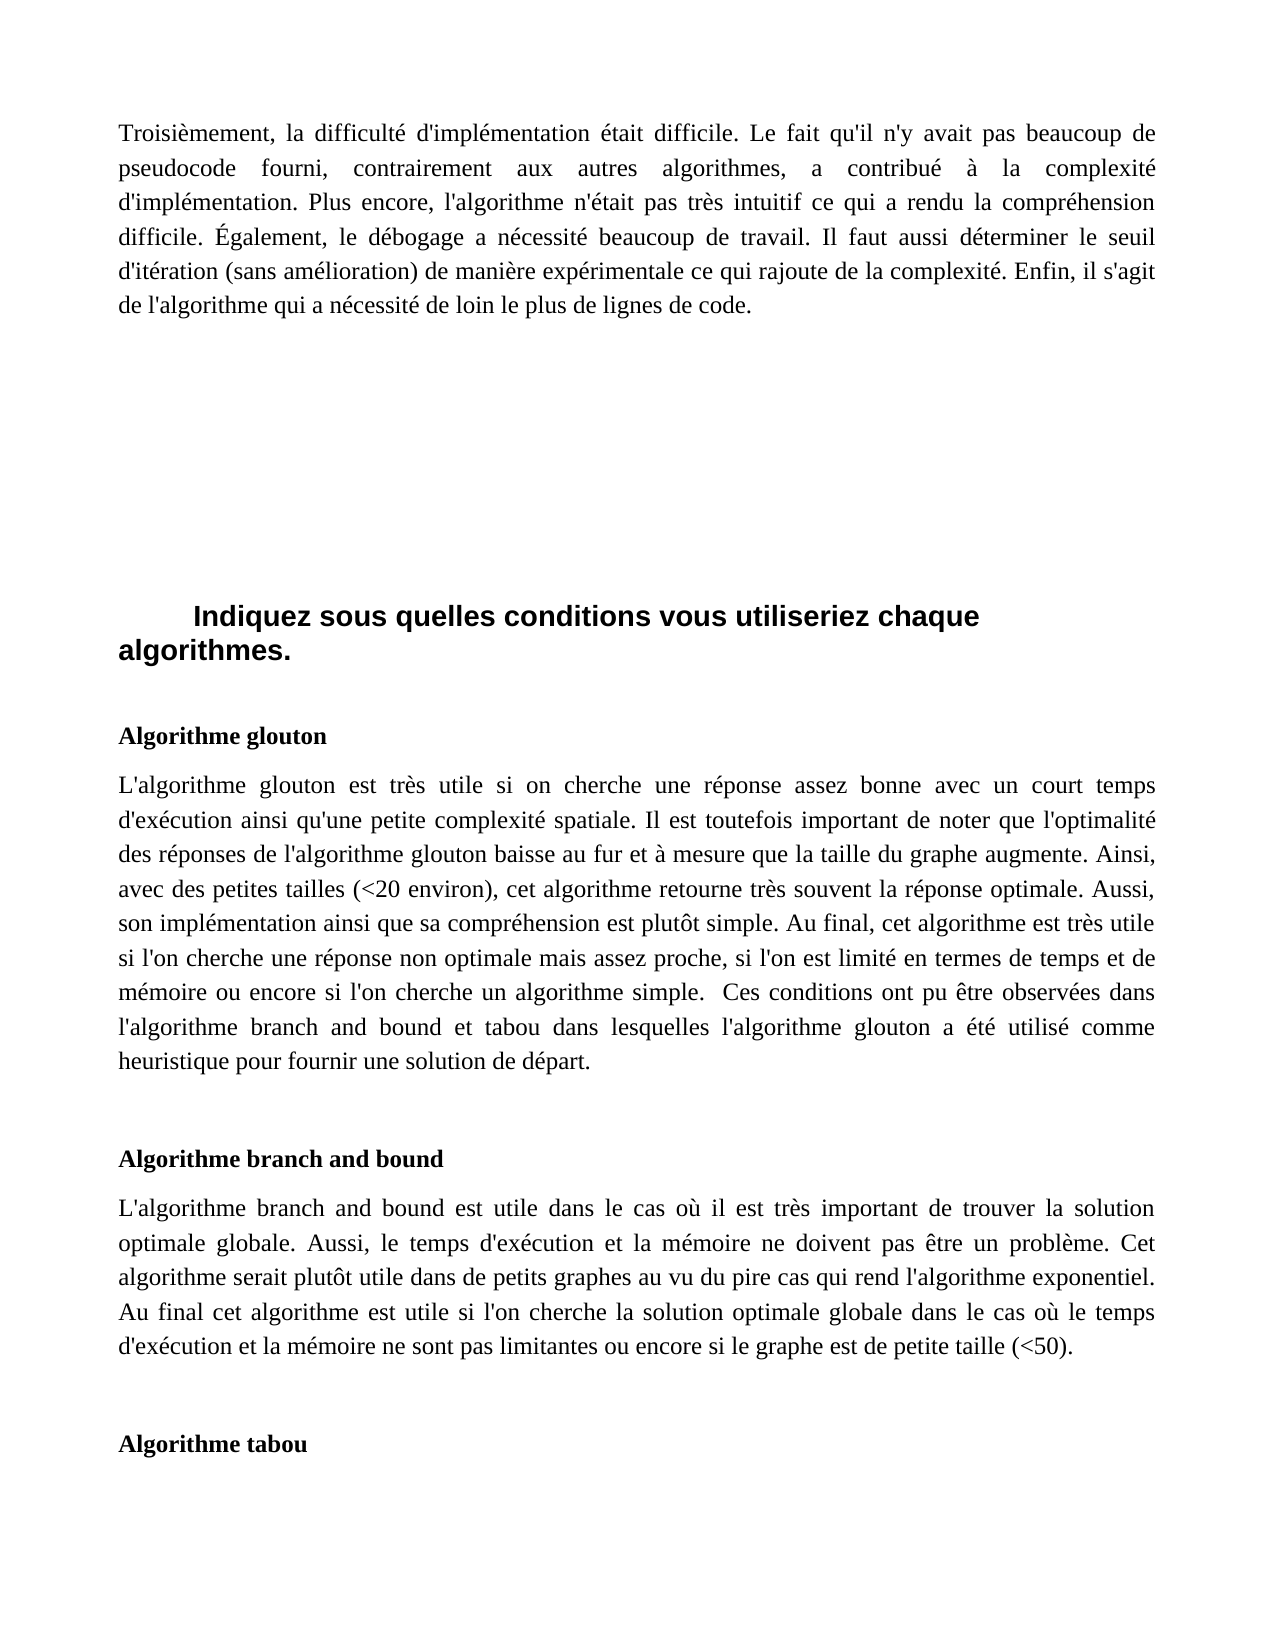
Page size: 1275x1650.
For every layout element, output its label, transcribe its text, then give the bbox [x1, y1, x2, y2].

list Indiquez sous quelles conditions vous utiliseriez chaque algorithmes. [118, 599, 1157, 667]
text Algorithme tabou [118, 1429, 1157, 1458]
text Algorithme glouton [118, 721, 1157, 750]
text L'algorithme branch and bound est utile dans le cas où il est très important de trouver la solution optimale globale. Aussi, le temps d'exécution et la mémoire ne doivent pas être un problème. Cet algorithme serait plutôt utile dans de petits graphes au vu du pire cas qui rend l'algorithme exponentiel. Au final cet algorithme est utile si l'on cherche la solution optimale globale dans le cas où le temps d'exécution et la mémoire ne sont pas limitantes ou encore si le graphe est de petite taille (<50). [118, 1193, 1157, 1360]
text Algorithme branch and bound [118, 1144, 1157, 1173]
text L'algorithme glouton est très utile si on cherche une réponse assez bonne avec un court temps d'exécution ainsi qu'une petite complexité spatiale. Il est toutefois important de noter que l'optimalité des réponses de l'algorithme glouton baisse au fur et à mesure que la taille du graphe augmente. Ainsi, avec des petites tailles (<20 environ), cet algorithme retourne très souvent la réponse optimale. Aussi, son implémentation ainsi que sa compréhension est plutôt simple. Au final, cet algorithme est très utile si l'on cherche une réponse non optimale mais assez proche, si l'on est limité en termes de temps et de mémoire ou encore si l'on cherche un algorithme simple. Ces conditions ont pu être observées dans l'algorithme branch and bound et tabou dans lesquelles l'algorithme glouton a été utilisé comme heuristique pour fournir une solution de départ. [118, 770, 1157, 1075]
text Troisièmement, la difficulté d'implémentation était difficile. Le fait qu'il n'y avait pas beaucoup de pseudocode fourni, contrairement aux autres algorithmes, a contribué à la complexité d'implémentation. Plus encore, l'algorithme n'était pas très intuitif ce qui a rendu la compréhension difficile. Également, le débogage a nécessité beaucoup de travail. Il faut aussi déterminer le seuil d'itération (sans amélioration) de manière expérimentale ce qui rajoute de la complexité. Enfin, il s'agit de l'algorithme qui a nécessité de loin le plus de lignes de code. [118, 118, 1157, 319]
